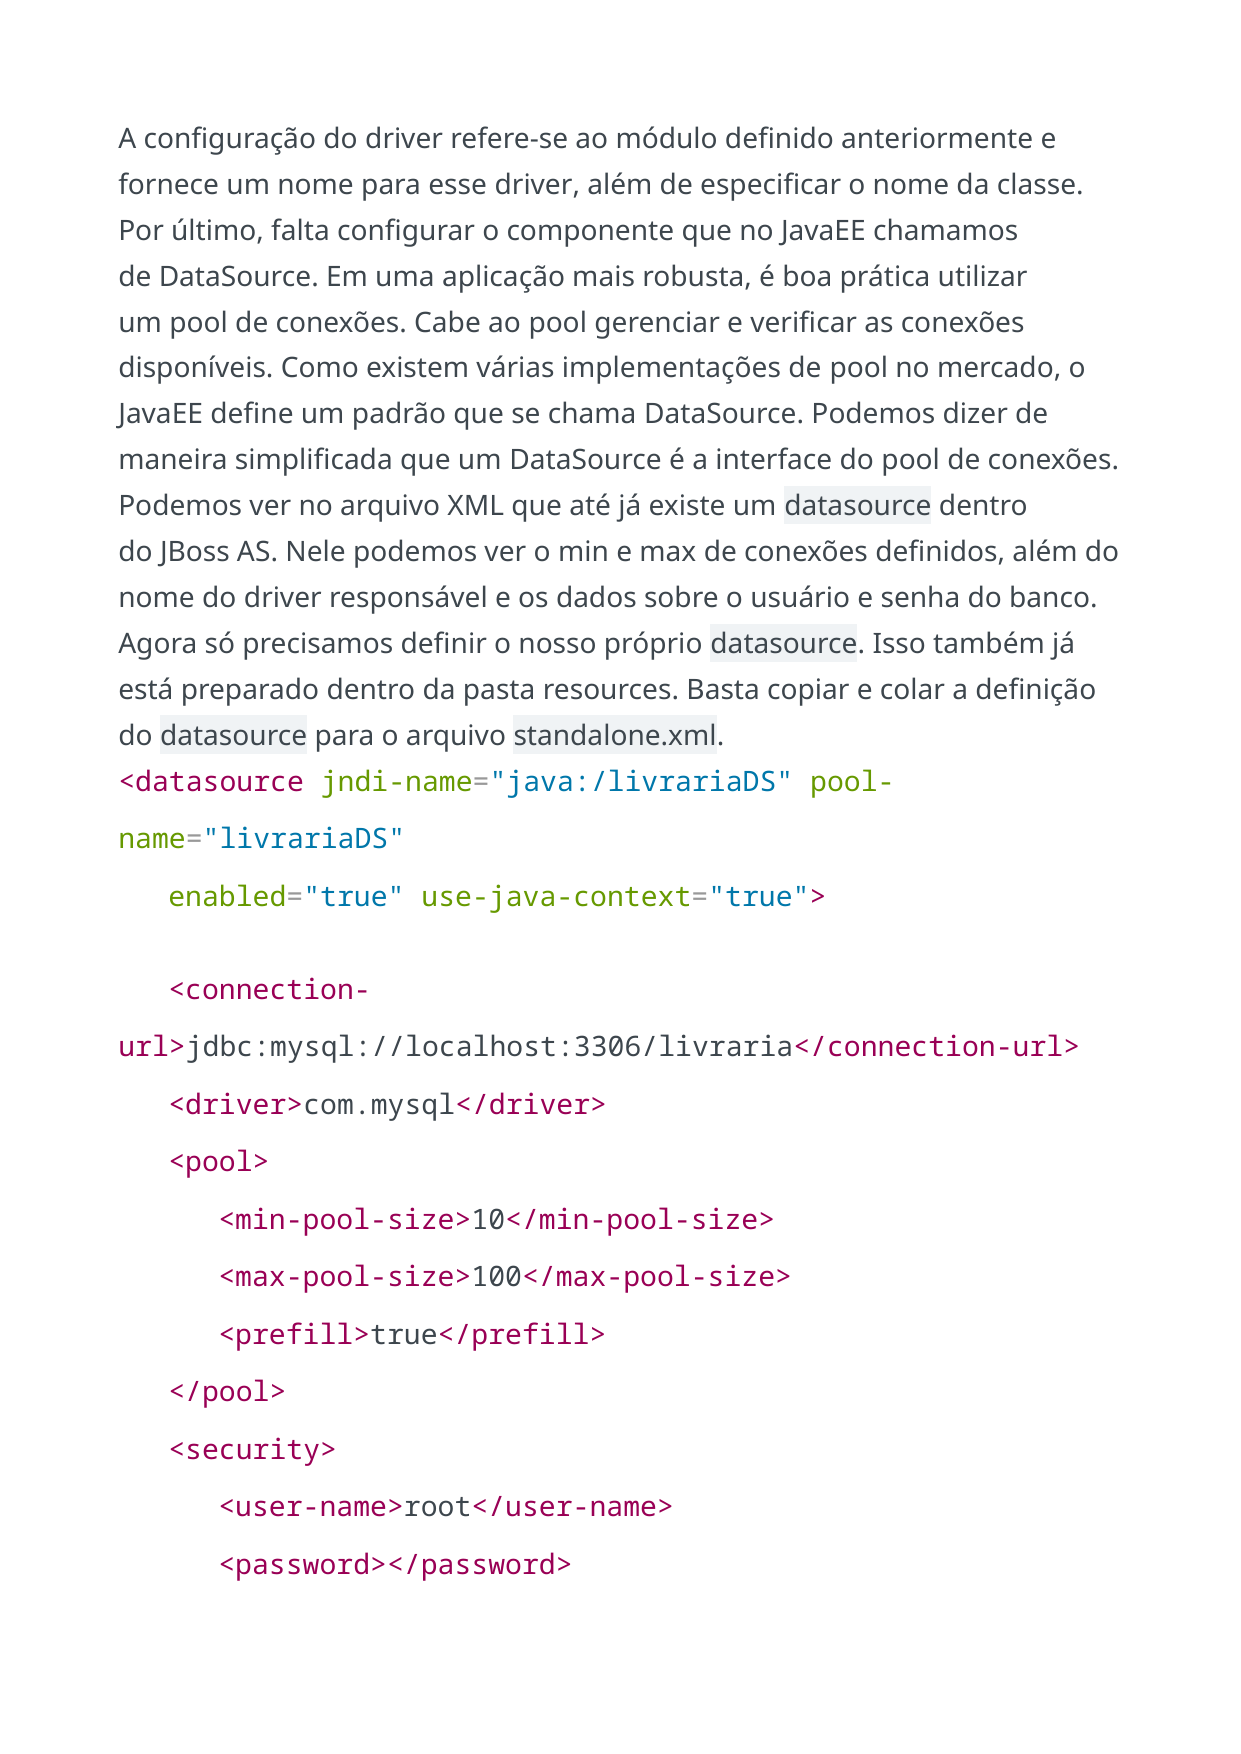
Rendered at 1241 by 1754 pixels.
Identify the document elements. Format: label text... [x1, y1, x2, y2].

text <min-pool-size>10</min-pool-size> [118, 1199, 1122, 1237]
text <max-pool-size>100</max-pool-size> [118, 1257, 1122, 1295]
text <connection-url>jdbc:mysql://localhost:3306/livraria</connection-url> [118, 969, 1122, 1065]
text Por último, falta configurar o componente que no JavaEE chamamos de DataSource. Em uma aplicação mais robusta, é boa prática utilizar um pool de conexões. Cabe ao pool gerenciar e verificar as conexões disponíveis. Como existem várias implementações de pool no mercado, o JavaEE define um padrão que se chama DataSource. Podemos dizer de maneira simplificada que um DataSource é a interface do pool de conexões. [118, 210, 1122, 478]
text <user-name>root</user-name> [118, 1487, 1122, 1525]
text <pool> [118, 1142, 1122, 1180]
text A configuração do driver refere-se ao módulo definido anteriormente e fornece um nome para esse driver, além de especificar o nome da classe. [118, 118, 1122, 202]
text </pool> [118, 1372, 1122, 1410]
text Agora só precisamos definir o nosso próprio datasource. Isso também já está preparado dentro da pasta resources. Basta copiar e colar a definição do datasource para o arquivo standalone.xml. [118, 623, 1122, 754]
text <security> [118, 1429, 1122, 1467]
text enabled="true" use-java-context="true"> [118, 876, 1122, 914]
text <driver>com.mysql</driver> [118, 1084, 1122, 1122]
text Podemos ver no arquivo XML que até já existe um datasource dentro do JBoss AS. Nele podemos ver o min e max de conexões definidos, além do nome do driver responsável e os dados sobre o usuário e senha do banco. [118, 486, 1122, 616]
text <password></password> [118, 1544, 1122, 1582]
text <prefill>true</prefill> [118, 1314, 1122, 1352]
text <datasource jndi-name="java:/livrariaDS" pool-name="livrariaDS" [118, 761, 1122, 857]
